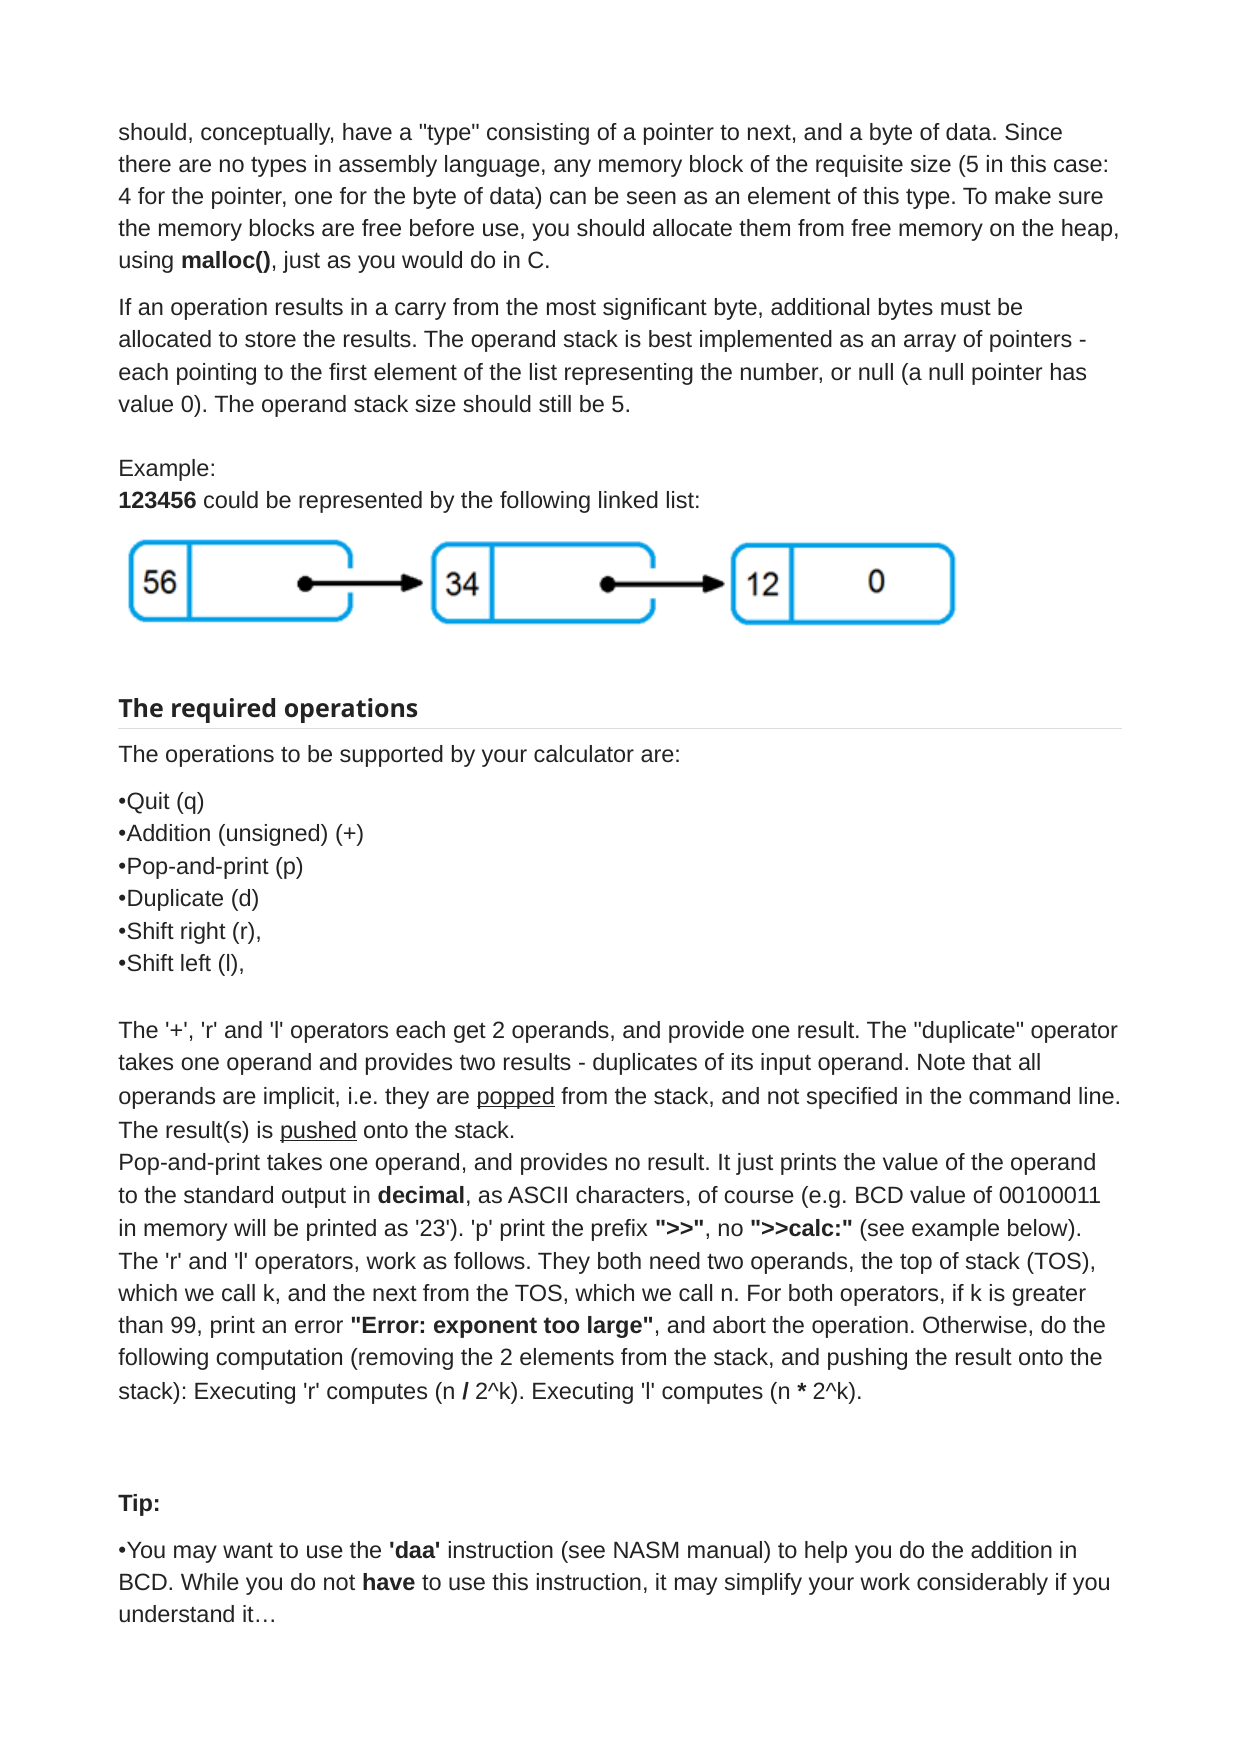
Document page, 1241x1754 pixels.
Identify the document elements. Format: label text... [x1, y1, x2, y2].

list Shift left (l), [118, 950, 1122, 977]
list Shift right (r), [118, 917, 1122, 944]
subtitle The required operations [118, 691, 1122, 728]
picture [118, 518, 983, 657]
text Tip: [118, 1425, 1122, 1516]
text The operations to be supported by your calculator are: [118, 741, 1122, 767]
list Duplicate (d) [118, 885, 1122, 912]
text If an operation results in a carry from the most significant byte, additional bytes must be allocated to store the results. The operand stack is best implemented as an array of pointers - each pointing to the first element of the list representing the number, or null (a null pointer has value 0). The operand stack size should still be 5. Example: 123456 could be represented by the following linked list: [118, 294, 1122, 656]
list You may want to use the 'daa' instruction (see NASM manual) to help you do the addition in BCD. While you do not have to use this instruction, it may simplify your work considerably if you understand it… [118, 1536, 1122, 1628]
text The '+', 'r' and 'l' operators each get 2 operands, and provide one result. The "duplicate" operator takes one operand and provides two results - duplicates of its input operand. Note that all operands are implicit, i.e. they are popped from the stack, and not specified in the command line. The result(s) is pushed onto the stack. Pop-and-print takes one operand, and provides no result. It just prints the value of the operand to the standard output in decimal, as ASCII characters, of course (e.g. BCD value of 00100011 in memory will be printed as '23'). 'p' print the prefix ">>", no ">>calc:" (see example below). The 'r' and 'l' operators, work as follows. They both need two operands, the top of stack (TOS), which we call k, and the next from the TOS, which we call n. For both operators, if k is greater than 99, print an error "Error: exponent too large", and abort the operation. Otherwise, do the following computation (removing the 2 elements from the stack, and pushing the result onto the stack): Executing 'r' computes (n / 2^k). Executing 'l' computes (n * 2^k). [118, 982, 1122, 1405]
list Addition (unsigned) (+) [118, 820, 1122, 847]
list Quit (q) [118, 787, 1122, 814]
text should, conceptually, have a "type" consisting of a pointer to next, and a byte of data. Since there are no types in assembly language, any memory block of the requisite size (5 in this case: 4 for the pointer, one for the byte of data) can be seen as an element of this type. To make sure the memory blocks are free before use, you should allocate them from free memory on the heap, using malloc(), just as you would do in C. [118, 118, 1122, 274]
list Pop-and-print (p) [118, 852, 1122, 879]
